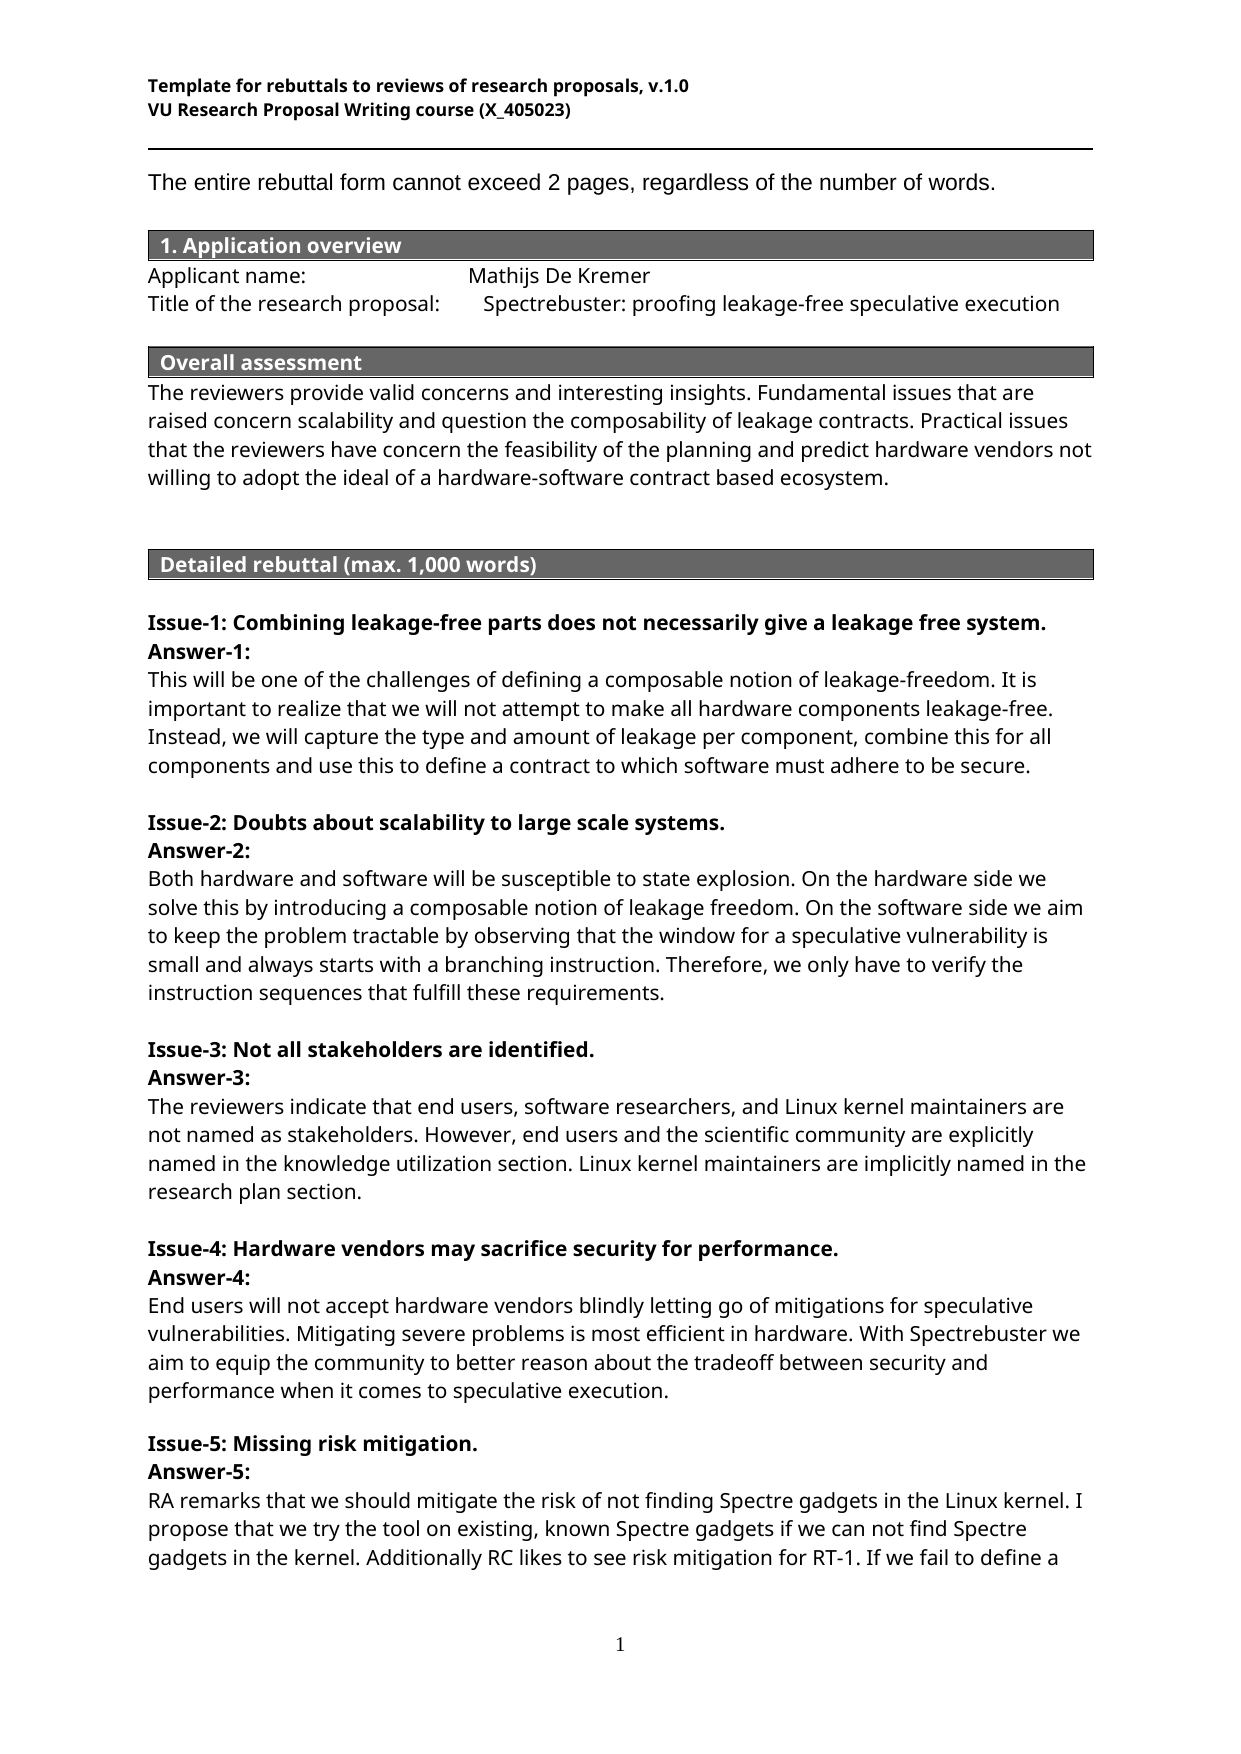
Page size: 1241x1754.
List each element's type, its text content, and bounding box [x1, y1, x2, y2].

subtitle Answer-4: [148, 1263, 1093, 1291]
text Both hardware and software will be susceptible to state explosion. On the hardware side we solve this by introducing a composable notion of leakage freedom. On the software side we aim to keep the problem tractable by observing that the window for a speculative vulnerability is small and always starts with a branching instruction. Therefore, we only have to verify the instruction sequences that fulfill these requirements. [148, 864, 1093, 1007]
subtitle Answer-1: [148, 637, 1093, 665]
text The reviewers indicate that end users, software researchers, and Linux kernel maintainers are not named as stakeholders. However, end users and the scientific community are explicitly named in the knowledge utilization section. Linux kernel maintainers are implicitly named in the research plan section. [148, 1092, 1093, 1206]
subtitle Issue-3: Not all stakeholders are identified. [148, 1035, 1093, 1063]
text Title of the research proposal: Spectrebuster: proofing leakage-free speculative execution [148, 289, 1093, 318]
text The entire rebuttal form cannot exceed 2 pages, regardless of the number of words. [148, 169, 1093, 195]
table_header 1. Application overview [149, 231, 1093, 259]
text The reviewers provide valid concerns and interesting insights. Fundamental issues that are raised concern scalability and question the composability of leakage contracts. Practical issues that the reviewers have concern the feasibility of the planning and predict hardware vendors not willing to adopt the ideal of a hardware-software contract based ecosystem. [148, 378, 1093, 492]
subtitle Issue-4: Hardware vendors may sacrifice security for performance. [148, 1234, 1093, 1263]
table_header Detailed rebuttal (max. 1,000 words) [149, 550, 1093, 578]
text End users will not accept hardware vendors blindly letting go of mitigations for speculative vulnerabilities. Mitigating severe problems is most efficient in hardware. With Spectrebuster we aim to equip the community to better reason about the tradeoff between security and performance when it comes to speculative execution. [148, 1291, 1093, 1405]
text Issue-2: Doubts about scalability to large scale systems. [148, 808, 1093, 836]
subtitle Issue-1: Combining leakage-free parts does not necessarily give a leakage free system. [148, 608, 1093, 637]
text RA remarks that we should mitigate the risk of not finding Spectre gadgets in the Linux kernel. I propose that we try the tool on existing, known Spectre gadgets if we can not find Spectre gadgets in the kernel. Additionally RC likes to see risk mitigation for RT-1. If we fail to define a [148, 1486, 1093, 1571]
subtitle Issue-5: Missing risk mitigation. [148, 1429, 1093, 1457]
text Answer-2: [148, 836, 1093, 864]
table_header Overall assessment [149, 348, 1093, 376]
subtitle Answer-5: [148, 1457, 1093, 1486]
text This will be one of the challenges of defining a composable notion of leakage-freedom. It is important to realize that we will not attempt to make all hardware components leakage-free. Instead, we will capture the type and amount of leakage per component, combine this for all components and use this to define a contract to which software must adhere to be secure. [148, 665, 1093, 779]
text Applicant name: Mathijs De Kremer [148, 261, 1093, 289]
subtitle Answer-3: [148, 1063, 1093, 1092]
